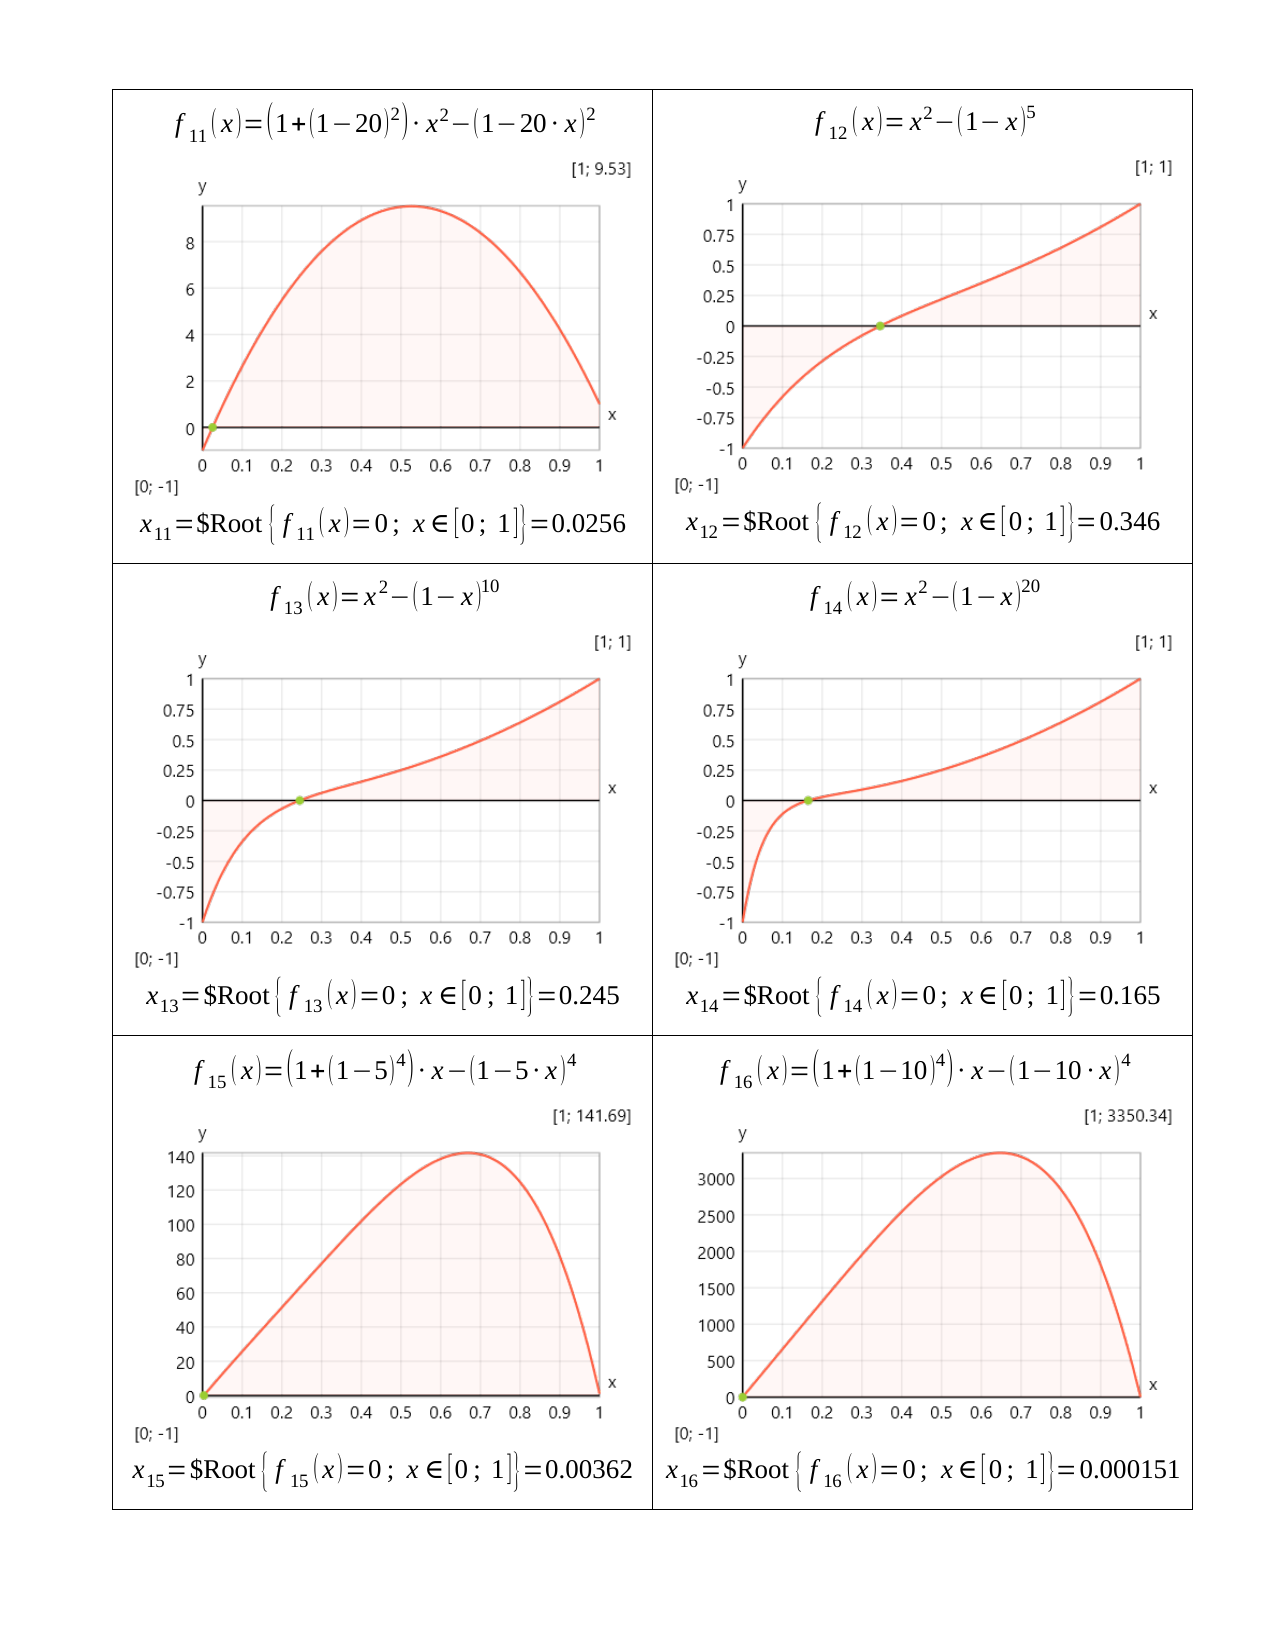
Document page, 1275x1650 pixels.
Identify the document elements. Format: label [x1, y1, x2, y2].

table_cell [113, 564, 652, 1035]
table_cell [113, 1036, 652, 1509]
table_cell [653, 1036, 1192, 1509]
table_cell [653, 90, 1192, 563]
table_cell [113, 90, 652, 563]
table_cell [653, 564, 1192, 1035]
